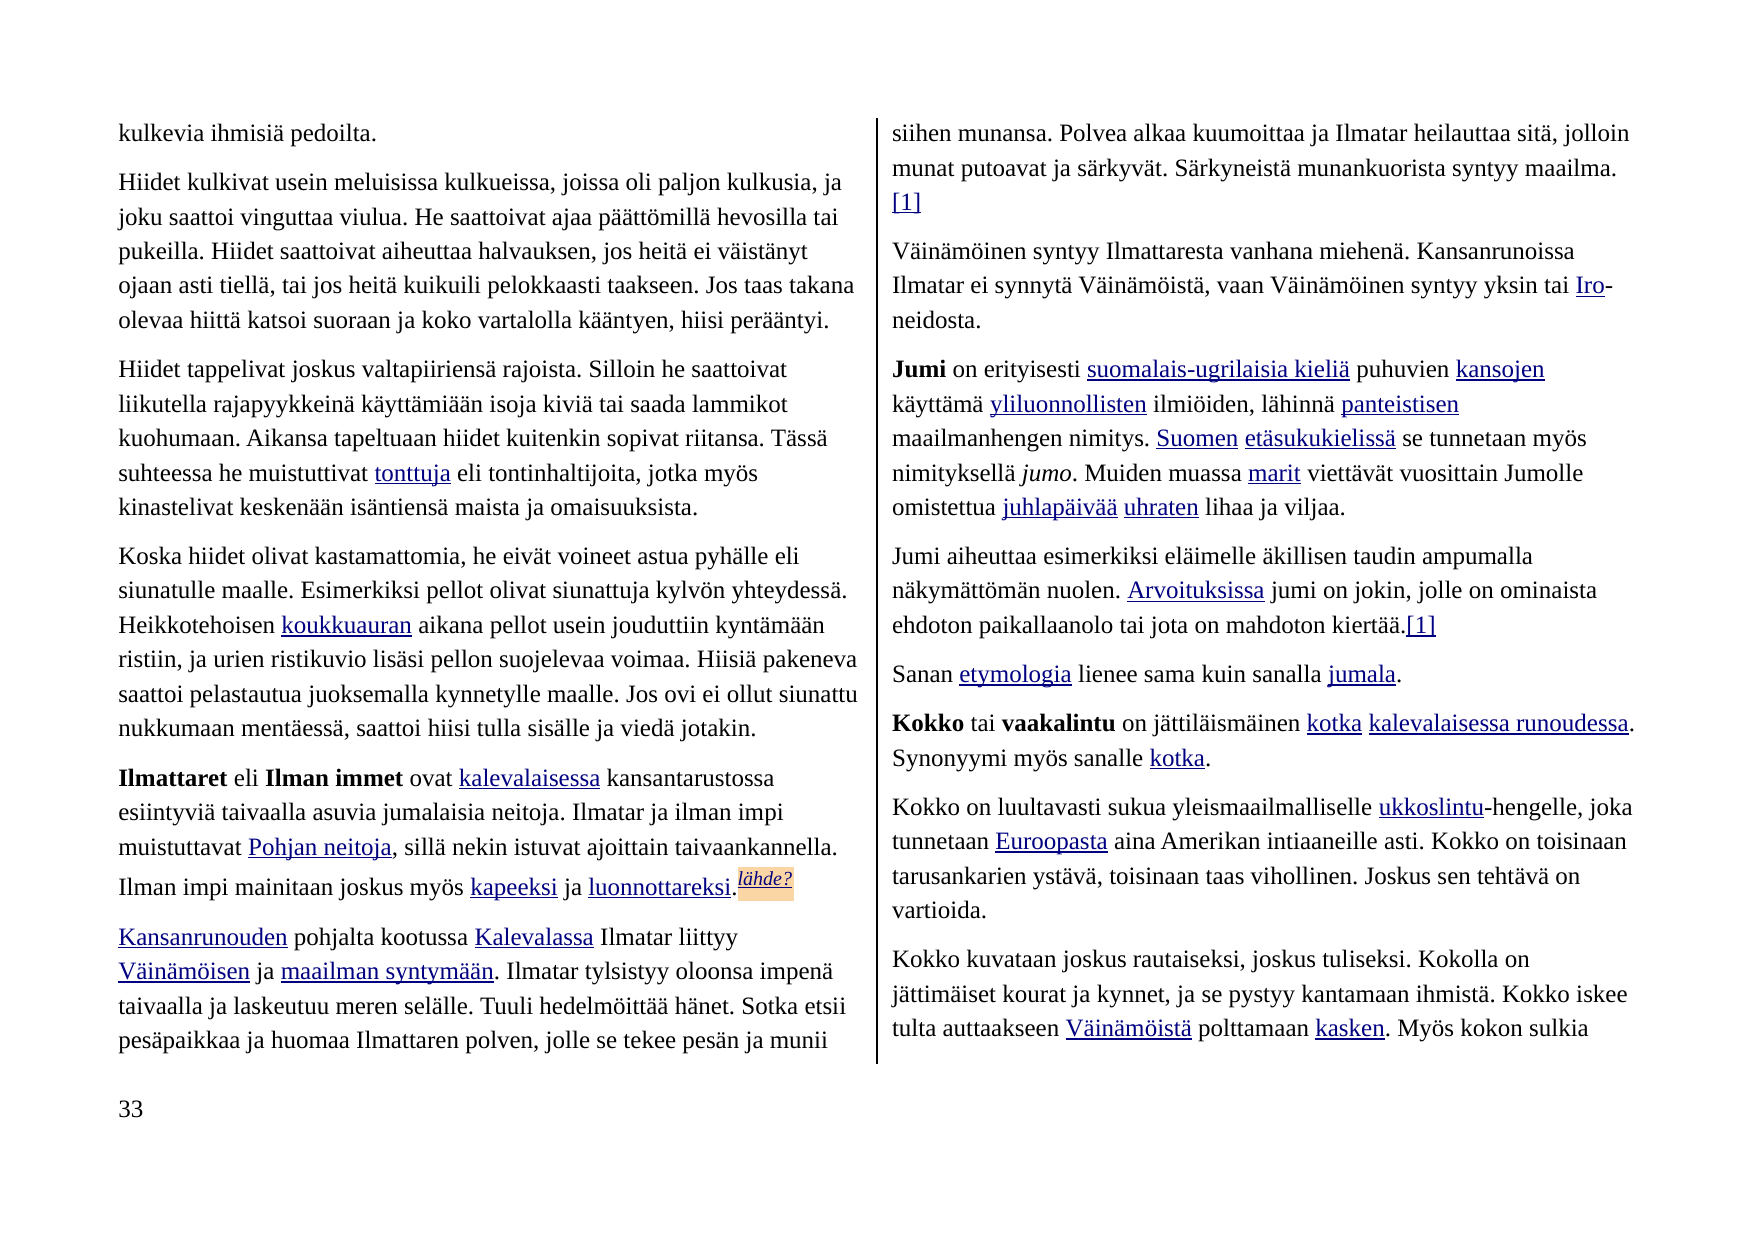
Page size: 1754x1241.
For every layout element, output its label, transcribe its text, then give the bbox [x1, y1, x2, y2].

text Kansanrunouden pohjalta kootussa Kalevalassa Ilmatar liittyy Väinämöisen ja maailman syntymään. Ilmatar tylsistyy oloonsa impenä taivaalla ja laskeutuu meren selälle. Tuuli hedelmöittää hänet. Sotka etsii pesäpaikkaa ja huomaa Ilmattaren polven, jolle se tekee pesän ja munii [118, 922, 862, 1054]
text Ilmattaret eli Ilman immet ovat kalevalaisessa kansantarustossa esiintyviä taivaalla asuvia jumalaisia neitoja. Ilmatar ja ilman impi muistuttavat Pohjan neitoja, sillä nekin istuvat ajoittain taivaankannella. Ilman impi mainitaan joskus myös kapeeksi ja luonnottareksi.lähde? [118, 763, 862, 901]
text Kokko on luultavasti sukua yleismaailmalliselle ukkoslintu-hengelle, joka tunnetaan Euroopasta aina Amerikan intiaaneille asti. Kokko on toisinaan tarusankarien ystävä, toisinaan taas vihollinen. Joskus sen tehtävä on vartioida. [892, 792, 1635, 924]
text Hiidet kulkivat usein meluisissa kulkueissa, joissa oli paljon kulkusia, ja joku saattoi vinguttaa viulua. He saattoivat ajaa päättömillä hevosilla tai pukeilla. Hiidet saattoivat aiheuttaa halvauksen, jos heitä ei väistänyt ojaan asti tiellä, tai jos heitä kuikuili pelokkaasti taakseen. Jos taas takana olevaa hiittä katsoi suoraan ja koko vartalolla kääntyen, hiisi perääntyi. [118, 167, 862, 334]
text Hiidet tappelivat joskus valtapiiriensä rajoista. Silloin he saattoivat liikutella rajapyykkeinä käyttämiään isoja kiviä tai saada lammikot kuohumaan. Aikansa tapeltuaan hiidet kuitenkin sopivat riitansa. Tässä suhteessa he muistuttivat tonttuja eli tontinhaltijoita, jotka myös kinastelivat keskenään isäntiensä maista ja omaisuuksista. [118, 354, 862, 521]
text kulkevia ihmisiä pedoilta. [118, 118, 862, 147]
text Kokko kuvataan joskus rautaiseksi, joskus tuliseksi. Kokolla on jättimäiset kourat ja kynnet, ja se pystyy kantamaan ihmistä. Kokko iskee tulta auttaakseen Väinämöistä polttamaan kasken. Myös kokon sulkia [892, 944, 1635, 1042]
text Koska hiidet olivat kastamattomia, he eivät voineet astua pyhälle eli siunatulle maalle. Esimerkiksi pellot olivat siunattuja kylvön yhteydessä. Heikkotehoisen koukkuauran aikana pellot usein jouduttiin kyntämään ristiin, ja urien ristikuvio lisäsi pellon suojelevaa voimaa. Hiisiä pakeneva saattoi pelastautua juoksemalla kynnetylle maalle. Jos ovi ei ollut siunattu nukkumaan mentäessä, saattoi hiisi tulla sisälle ja viedä jotakin. [118, 541, 862, 742]
text Kokko tai vaakalintu on jättiläismäinen kotka kalevalaisessa runoudessa. Synonyymi myös sanalle kotka. [892, 708, 1635, 771]
text siihen munansa. Polvea alkaa kuumoittaa ja Ilmatar heilauttaa sitä, jolloin munat putoavat ja särkyvät. Särkyneistä munankuorista syntyy maailma.[1] [892, 118, 1635, 216]
text Jumi on erityisesti suomalais-ugrilaisia kieliä puhuvien kansojen käyttämä yliluonnollisten ilmiöiden, lähinnä panteistisen maailmanhengen nimitys. Suomen etäsukukielissä se tunnetaan myös nimityksellä jumo. Muiden muassa marit viettävät vuosittain Jumolle omistettua juhlapäivää uhraten lihaa ja viljaa. [892, 354, 1635, 521]
text Väinämöinen syntyy Ilmattaresta vanhana miehenä. Kansanrunoissa Ilmatar ei synnytä Väinämöistä, vaan Väinämöinen syntyy yksin tai Iro-neidosta. [892, 236, 1635, 334]
text Jumi aiheuttaa esimerkiksi eläimelle äkillisen taudin ampumalla näkymättömän nuolen. Arvoituksissa jumi on jokin, jolle on ominaista ehdoton paikallaanolo tai jota on mahdoton kiertää.[1] [892, 541, 1635, 639]
text Sanan etymologia lienee sama kuin sanalla jumala. [892, 659, 1635, 688]
